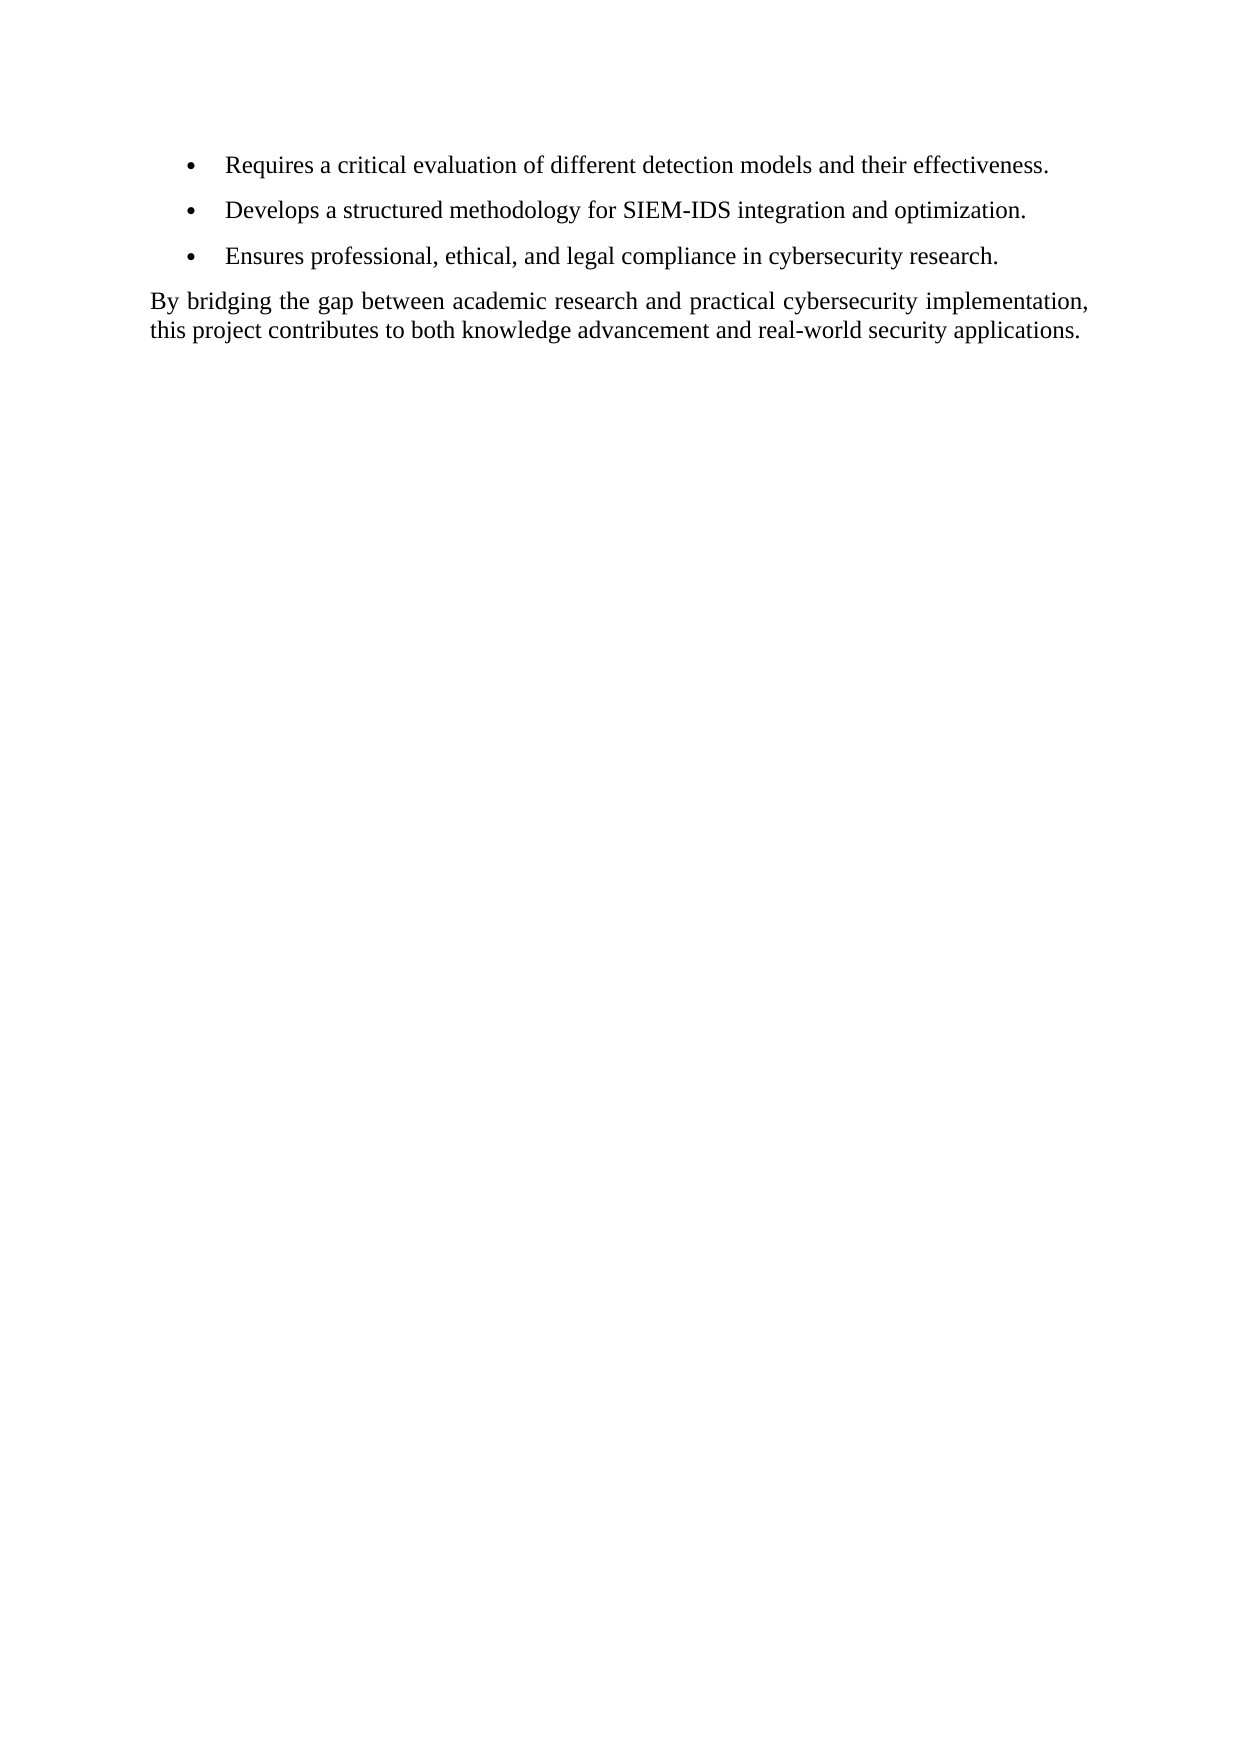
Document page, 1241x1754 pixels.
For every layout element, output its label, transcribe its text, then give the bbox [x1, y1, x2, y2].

list Requires a critical evaluation of different detection models and their effectiveness. [187, 150, 1090, 179]
list Develops a structured methodology for SIEM-IDS integration and optimization. [187, 195, 1090, 224]
text By bridging the gap between academic research and practical cybersecurity implementation, this project contributes to both knowledge advancement and real-world security applications. [150, 286, 1090, 344]
list Ensures professional, ethical, and legal compliance in cybersecurity research. [187, 241, 1090, 269]
